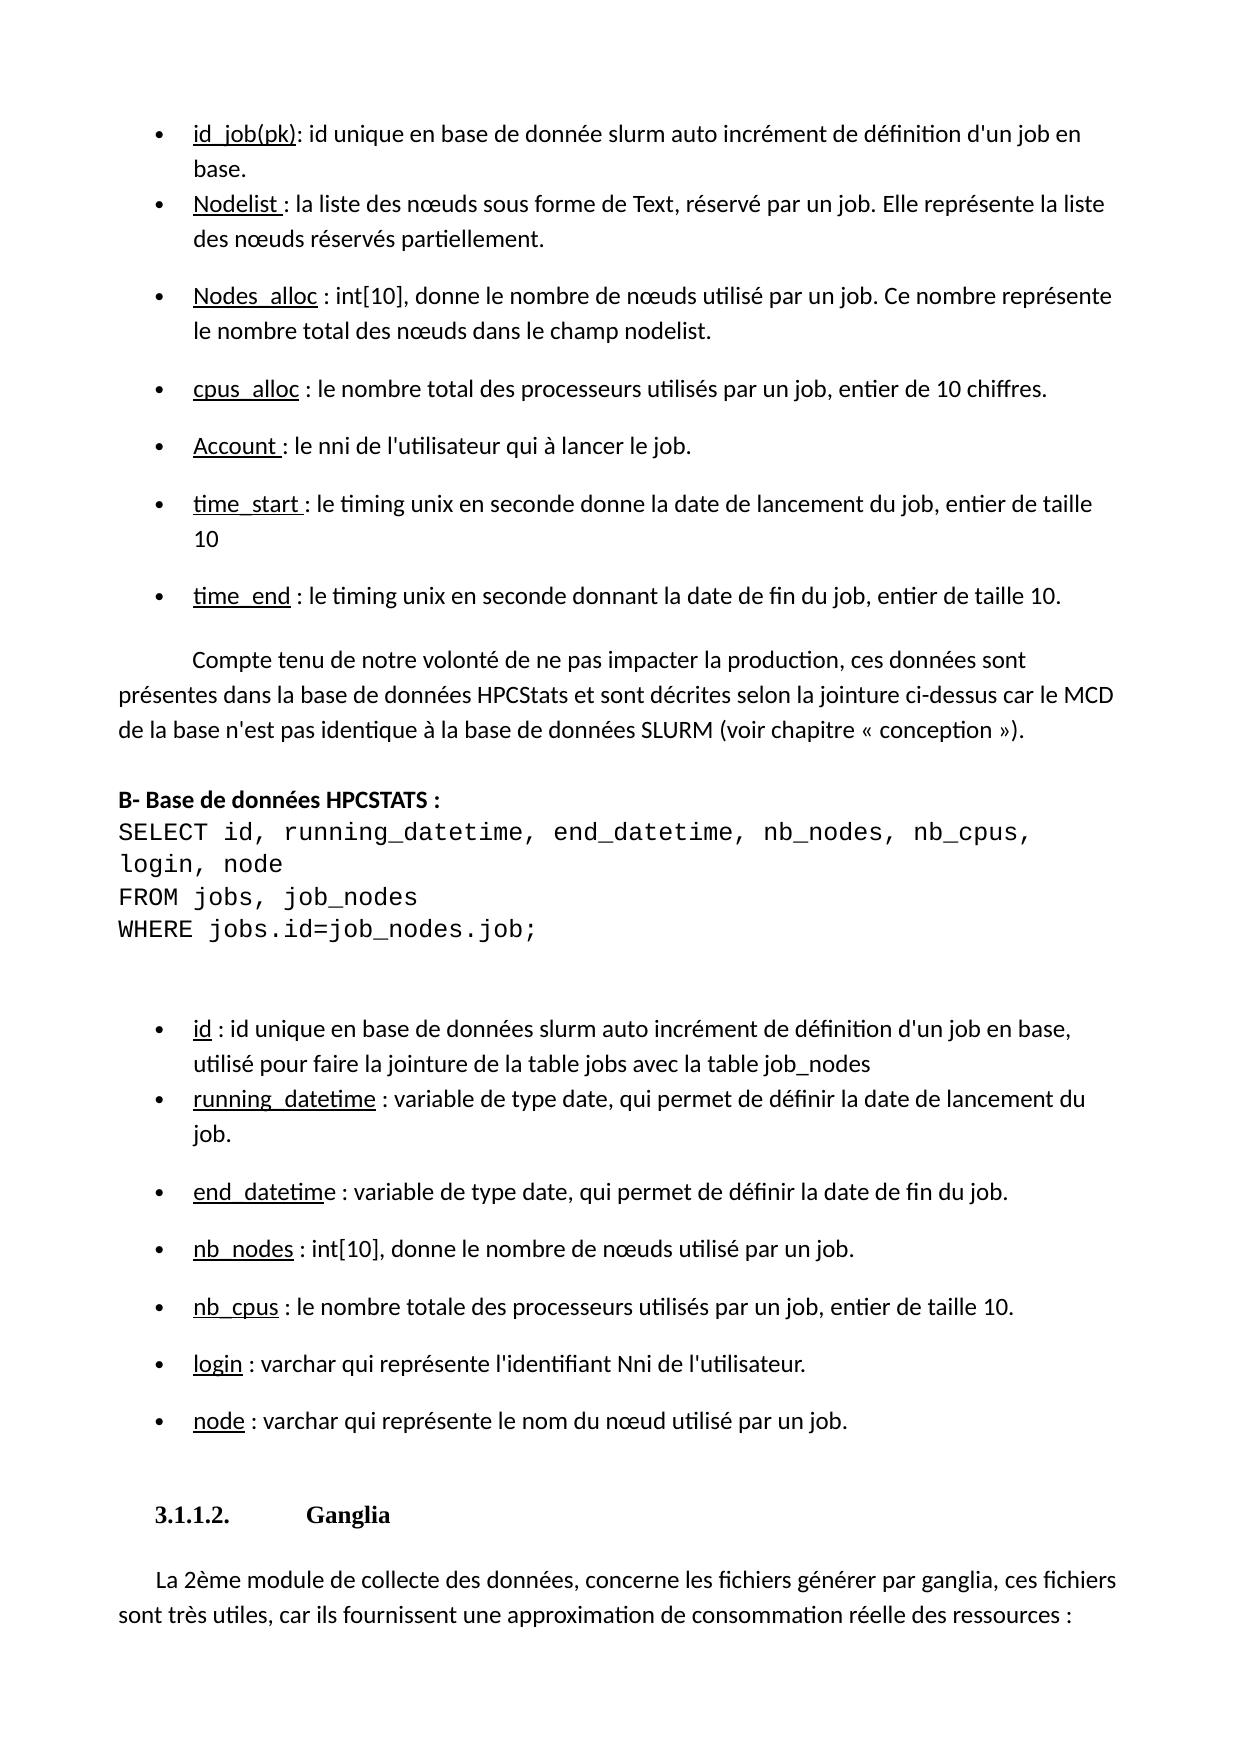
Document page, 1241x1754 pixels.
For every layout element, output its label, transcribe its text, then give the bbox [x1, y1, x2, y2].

list login : varchar qui représente l'identifiant Nni de l'utilisateur. [156, 1348, 1122, 1378]
list Ganglia [154, 1500, 1122, 1529]
text FROM jobs, job_nodes [118, 884, 1122, 913]
list running_datetime : variable de type date, qui permet de définir la date de lancement du job. [156, 1083, 1122, 1149]
text B- Base de données HPCSTATS : [118, 784, 1122, 815]
list cpus_alloc : le nombre total des processeurs utilisés par un job, entier de 10 chiffres. [156, 373, 1122, 403]
list end_datetime : variable de type date, qui permet de définir la date de fin du job. [156, 1176, 1122, 1206]
list id_job(pk): id unique en base de donnée slurm auto incrément de définition d'un job en base. [156, 118, 1122, 184]
list nb_nodes : int[10], donne le nombre de nœuds utilisé par un job. [156, 1233, 1122, 1264]
list Account : le nni de l'utilisateur qui à lancer le job. [156, 430, 1122, 461]
list node : varchar qui représente le nom du nœud utilisé par un job. [156, 1405, 1122, 1436]
text Compte tenu de notre volonté de ne pas impacter la production, ces données sont présentes dans la base de données HPCStats et sont décrites selon la jointure ci-dessus car le MCD de la base n'est pas identique à la base de données SLURM (voir chapitre « conception »). [118, 644, 1122, 745]
text SELECT id, running_datetime, end_datetime, nb_nodes, nb_cpus, login, node [118, 819, 1122, 880]
list Nodes_alloc : int[10], donne le nombre de nœuds utilisé par un job. Ce nombre représente le nombre total des nœuds dans le champ nodelist. [156, 281, 1122, 346]
list time_start : le timing unix en seconde donne la date de lancement du job, entier de taille 10 [156, 488, 1122, 553]
list id : id unique en base de données slurm auto incrément de définition d'un job en base, utilisé pour faire la jointure de la table jobs avec la table job_nodes [156, 1013, 1122, 1079]
text La 2ème module de collecte des données, concerne les fichiers générer par ganglia, ces fichiers sont très utiles, car ils fournissent une approximation de consommation réelle des ressources : [118, 1564, 1122, 1629]
list time_end : le timing unix en seconde donnant la date de fin du job, entier de taille 10. [156, 580, 1122, 611]
list Nodelist : la liste des nœuds sous forme de Text, réservé par un job. Elle représente la liste des nœuds réservés partiellement. [156, 188, 1122, 254]
list nb_cpus : le nombre totale des processeurs utilisés par un job, entier de taille 10. [156, 1291, 1122, 1321]
text WHERE jobs.id=job_nodes.job; [118, 917, 1122, 945]
